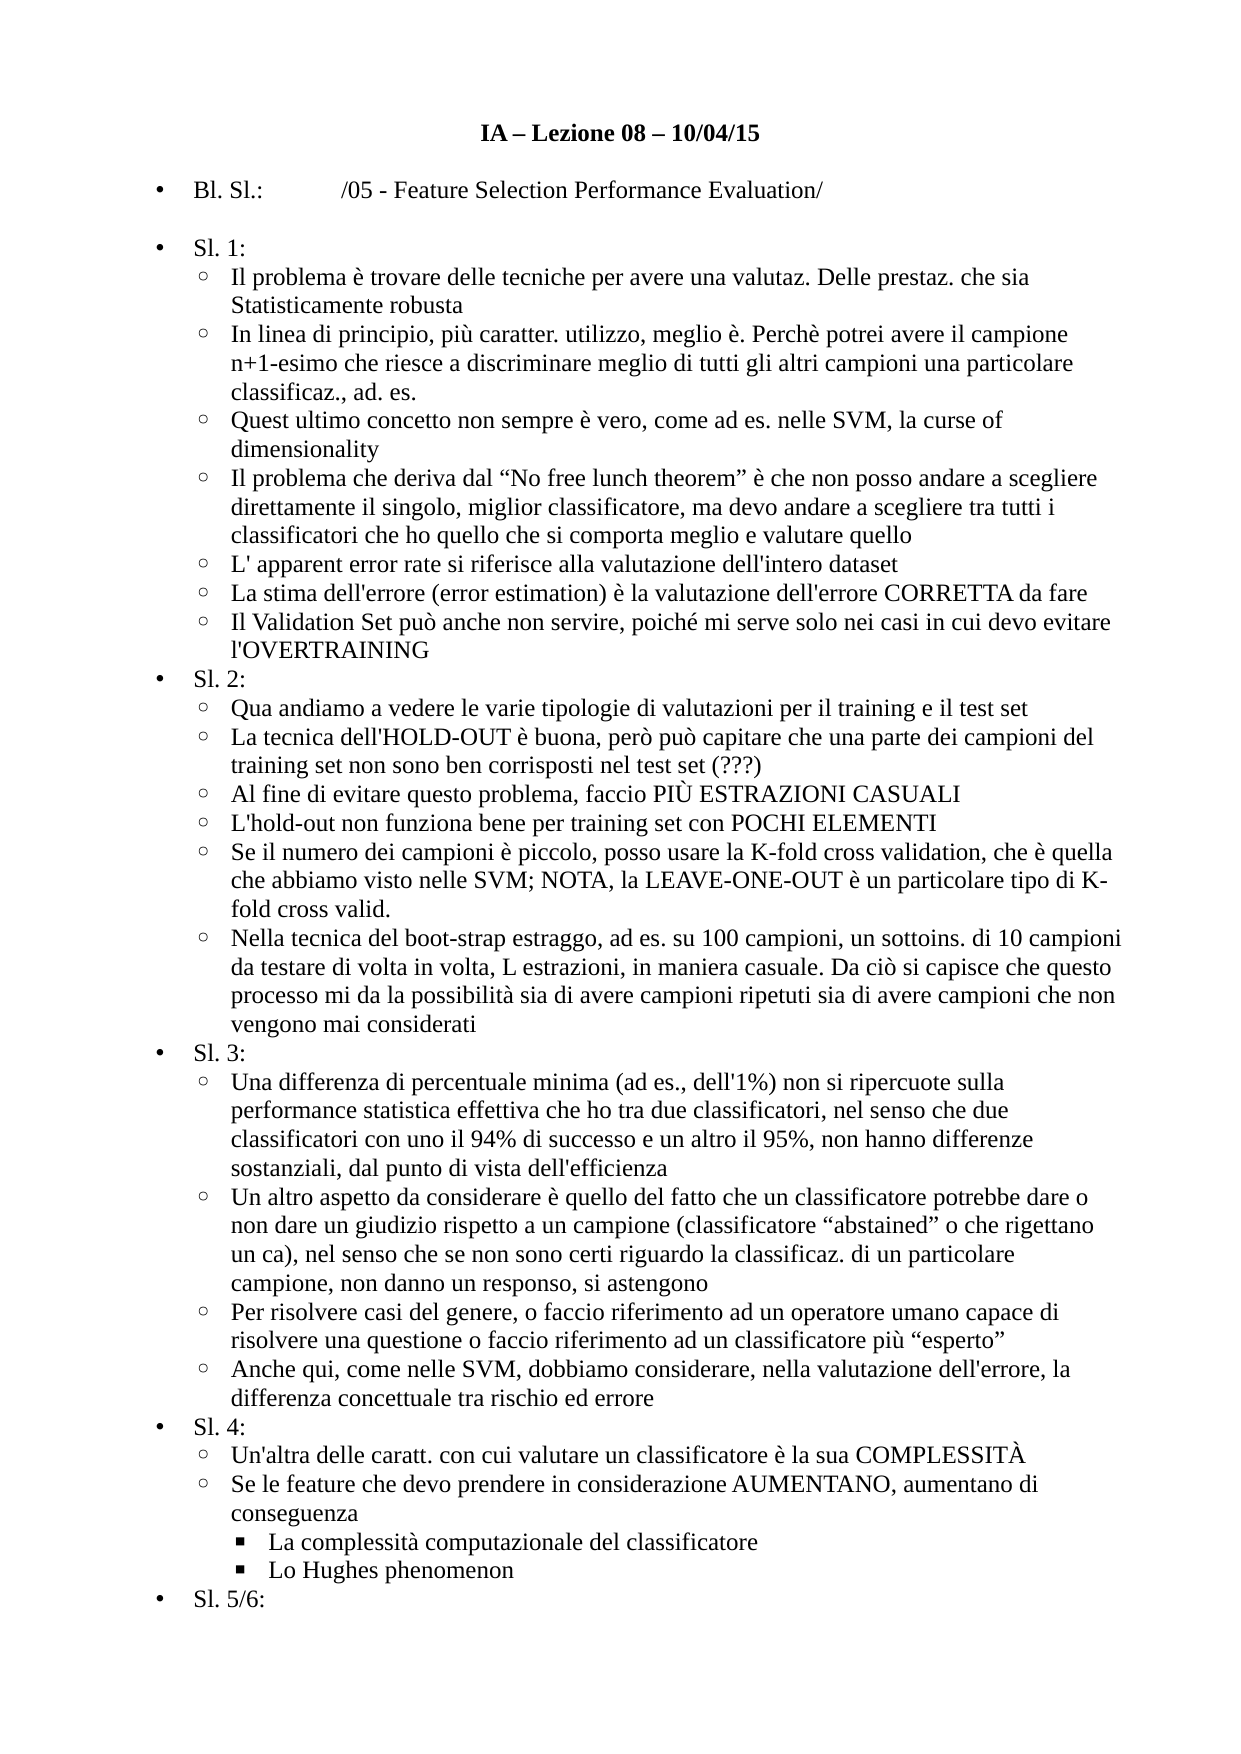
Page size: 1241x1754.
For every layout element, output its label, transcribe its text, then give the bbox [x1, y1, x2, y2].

list L' apparent error rate si riferisce alla valutazione dell'intero dataset [193, 549, 1122, 578]
list Per risolvere casi del genere, o faccio riferimento ad un operatore umano capace di risolvere una questione o faccio riferimento ad un classificatore più “esperto” [193, 1297, 1122, 1354]
list Sl. 3: [156, 1038, 1122, 1067]
list Lo Hughes phenomenon [231, 1556, 1122, 1584]
list Bl. Sl.: /05 - Feature Selection Performance Evaluation/ [156, 176, 1122, 204]
list L'hold-out non funziona bene per training set con POCHI ELEMENTI [193, 808, 1122, 837]
list Nella tecnica del boot-strap estraggo, ad es. su 100 campioni, un sottoins. di 10 campioni da testare di volta in volta, L estrazioni, in maniera casuale. Da ciò si capisce che questo processo mi da la possibilità sia di avere campioni ripetuti sia di avere campioni che non vengono mai considerati [193, 923, 1122, 1038]
list Sl. 4: [156, 1412, 1122, 1441]
list In linea di principio, più caratter. utilizzo, meglio è. Perchè potrei avere il campione n+1-esimo che riesce a discriminare meglio di tutti gli altri campioni una particolare classificaz., ad. es. [193, 319, 1122, 406]
text IA – Lezione 08 – 10/04/15 [118, 118, 1122, 147]
list Un altro aspetto da considerare è quello del fatto che un classificatore potrebbe dare o non dare un giudizio rispetto a un campione (classificatore “abstained” o che rigettano un ca), nel senso che se non sono certi riguardo la classificaz. di un particolare campione, non danno un responso, si astengono [193, 1182, 1122, 1297]
list Se le feature che devo prendere in considerazione AUMENTANO, aumentano di conseguenza [193, 1469, 1122, 1527]
list Qua andiamo a vedere le varie tipologie di valutazioni per il training e il test set [193, 693, 1122, 722]
list Il problema è trovare delle tecniche per avere una valutaz. Delle prestaz. che sia Statisticamente robusta [193, 262, 1122, 319]
list Sl. 5/6: [156, 1584, 1122, 1613]
list Un'altra delle caratt. con cui valutare un classificatore è la sua COMPLESSITÀ [193, 1441, 1122, 1469]
list Al fine di evitare questo problema, faccio PIÙ ESTRAZIONI CASUALI [193, 779, 1122, 808]
list Anche qui, come nelle SVM, dobbiamo considerare, nella valutazione dell'errore, la differenza concettuale tra rischio ed errore [193, 1354, 1122, 1412]
list La complessità computazionale del classificatore [231, 1527, 1122, 1556]
list Sl. 2: [156, 664, 1122, 693]
list Quest ultimo concetto non sempre è vero, come ad es. nelle SVM, la curse of dimensionality [193, 406, 1122, 463]
list La tecnica dell'HOLD-OUT è buona, però può capitare che una parte dei campioni del training set non sono ben corrisposti nel test set (???) [193, 722, 1122, 779]
list La stima dell'errore (error estimation) è la valutazione dell'errore CORRETTA da fare [193, 578, 1122, 607]
list Il problema che deriva dal “No free lunch theorem” è che non posso andare a scegliere direttamente il singolo, miglior classificatore, ma devo andare a scegliere tra tutti i classificatori che ho quello che si comporta meglio e valutare quello [193, 463, 1122, 549]
list Se il numero dei campioni è piccolo, posso usare la K-fold cross validation, che è quella che abbiamo visto nelle SVM; NOTA, la LEAVE-ONE-OUT è un particolare tipo di K-fold cross valid. [193, 837, 1122, 923]
list Il Validation Set può anche non servire, poiché mi serve solo nei casi in cui devo evitare l'OVERTRAINING [193, 607, 1122, 664]
list Sl. 1: [156, 233, 1122, 262]
list Una differenza di percentuale minima (ad es., dell'1%) non si ripercuote sulla performance statistica effettiva che ho tra due classificatori, nel senso che due classificatori con uno il 94% di successo e un altro il 95%, non hanno differenze sostanziali, dal punto di vista dell'efficienza [193, 1067, 1122, 1182]
